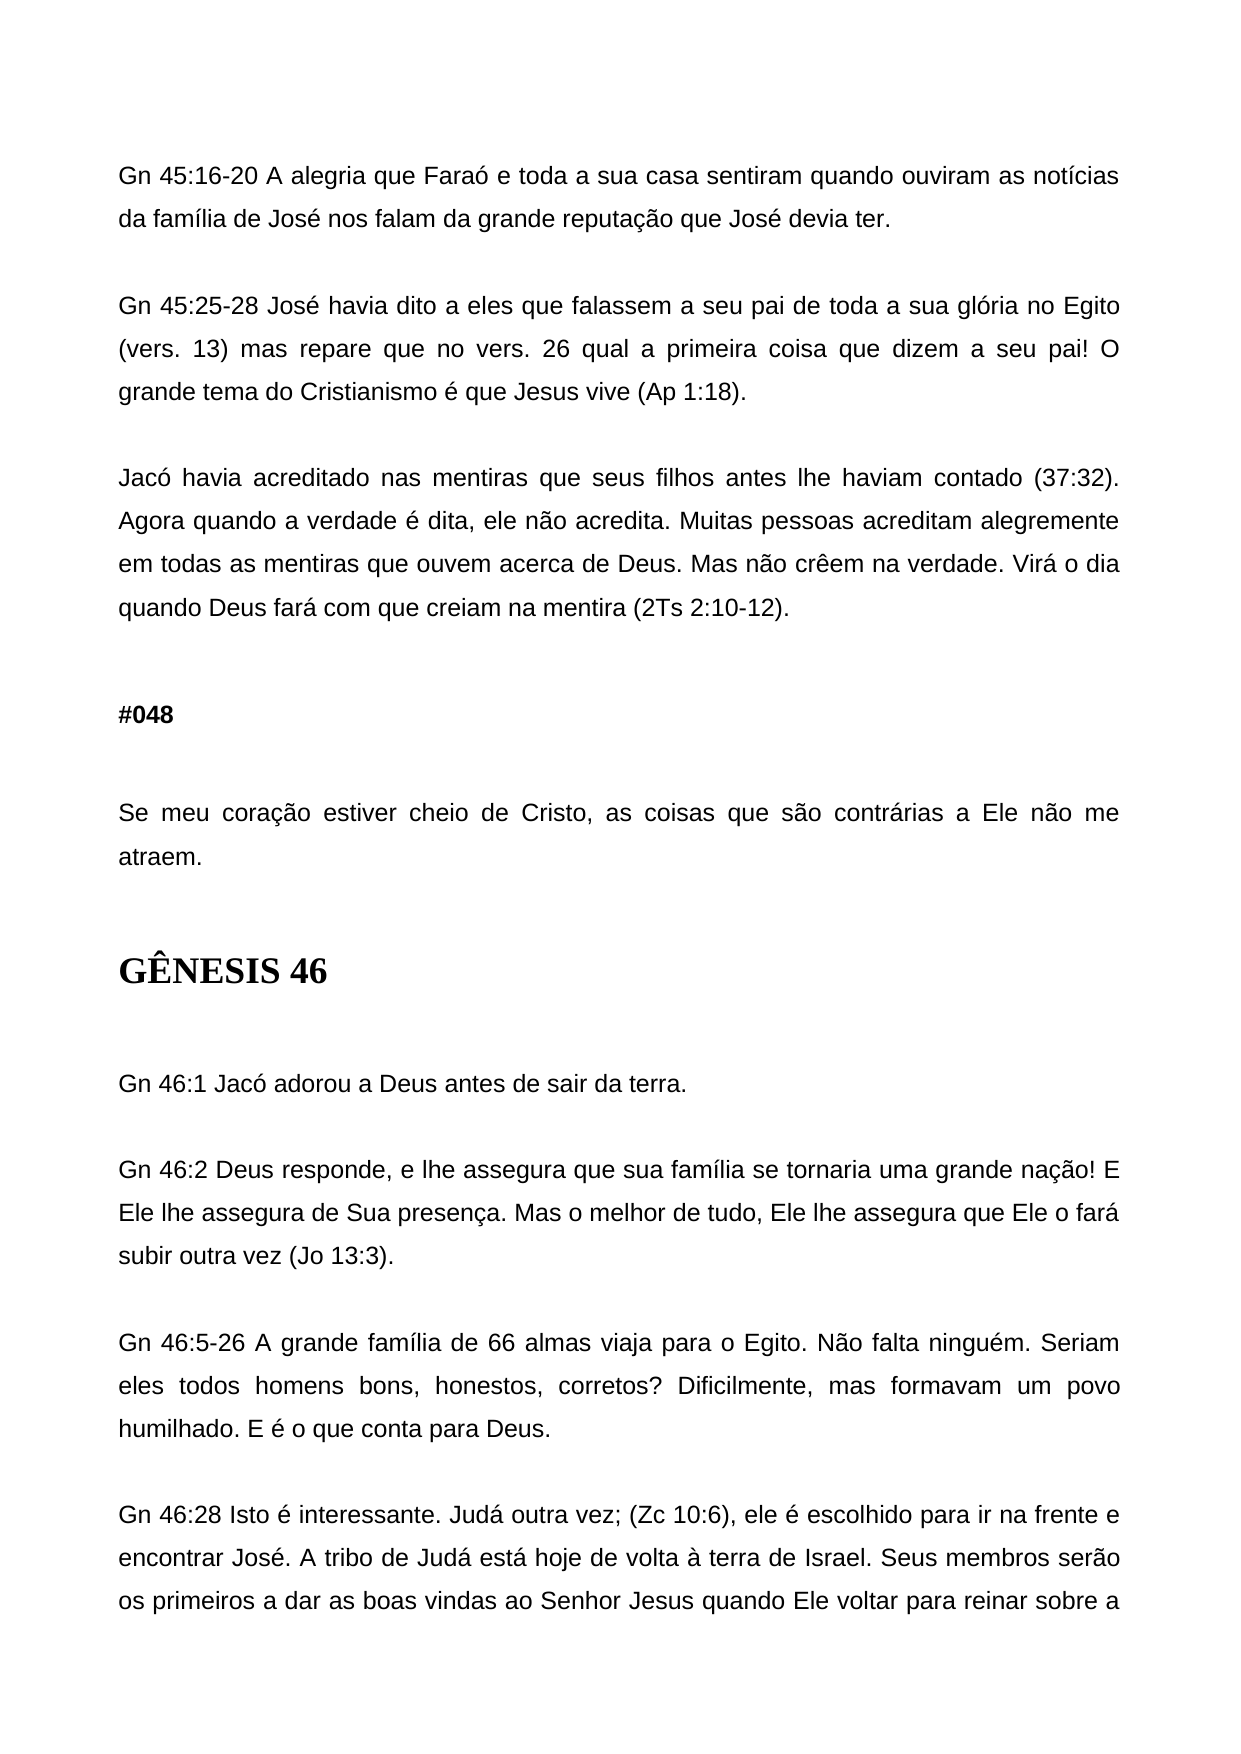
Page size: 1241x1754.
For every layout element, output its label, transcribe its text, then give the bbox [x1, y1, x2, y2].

text Se meu coração estiver cheio de Cristo, as coisas que são contrárias a Ele não me atraem. [118, 798, 1122, 870]
text Gn 46:2 Deus responde, e lhe assegura que sua família se tornaria uma grande nação! E Ele lhe assegura de Sua presença. Mas o melhor de tudo, Ele lhe assegura que Ele o fará subir outra vez (Jo 13:3). [118, 1155, 1122, 1270]
subtitle GÊNESIS 46 [118, 948, 1122, 992]
text Gn 45:16-20 A alegria que Faraó e toda a sua casa sentiram quando ouviram as notícias da família de José nos falam da grande reputação que José devia ter. [118, 161, 1122, 233]
subtitle #048 [118, 699, 1122, 728]
text Gn 46:1 Jacó adorou a Deus antes de sair da terra. [118, 1069, 1122, 1098]
text Gn 45:25-28 José havia dito a eles que falassem a seu pai de toda a sua glória no Egito (vers. 13) mas repare que no vers. 26 qual a primeira coisa que dizem a seu pai! O grande tema do Cristianismo é que Jesus vive (Ap 1:18). [118, 291, 1122, 406]
text Jacó havia acreditado nas mentiras que seus filhos antes lhe haviam contado (37:32). Agora quando a verdade é dita, ele não acredita. Muitas pessoas acreditam alegremente em todas as mentiras que ouvem acerca de Deus. Mas não crêem na verdade. Virá o dia quando Deus fará com que creiam na mentira (2Ts 2:10-12). [118, 463, 1122, 621]
text Gn 46:5-26 A grande família de 66 almas viaja para o Egito. Não falta ninguém. Seriam eles todos homens bons, honestos, corretos? Dificilmente, mas formavam um povo humilhado. E é o que conta para Deus. [118, 1328, 1122, 1443]
text Gn 46:28 Isto é interessante. Judá outra vez; (Zc 10:6), ele é escolhido para ir na frente e encontrar José. A tribo de Judá está hoje de volta à terra de Israel. Seus membros serão os primeiros a dar as boas vindas ao Senhor Jesus quando Ele voltar para reinar sobre a [118, 1500, 1122, 1615]
